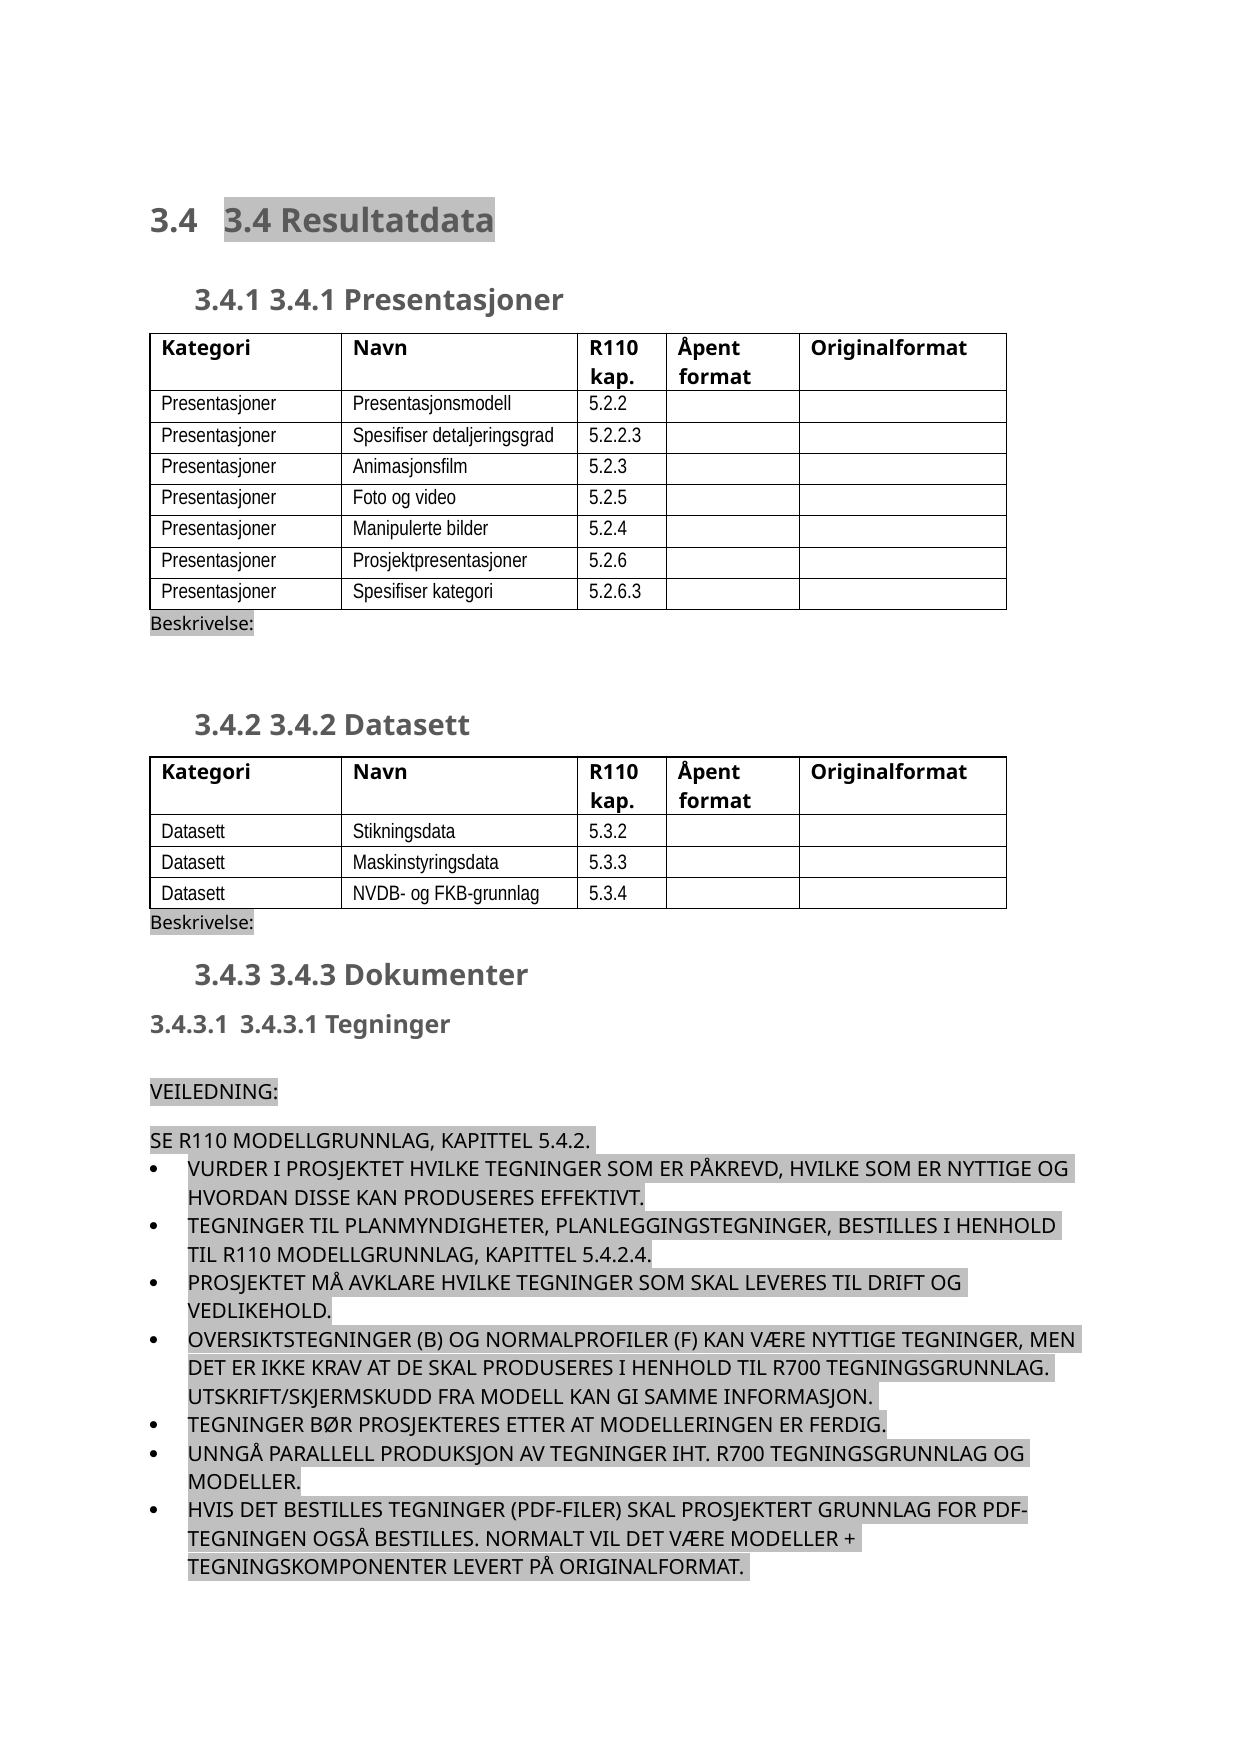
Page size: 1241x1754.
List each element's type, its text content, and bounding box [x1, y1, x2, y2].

table_cell Datasett [151, 815, 341, 846]
table_cell [800, 579, 1006, 609]
table_cell [800, 548, 1006, 578]
subtitle 3.4 Resultatdata [150, 197, 1090, 242]
table_cell NVDB- og FKB-grunnlag [342, 878, 577, 908]
table_cell [800, 423, 1006, 453]
table_header R110 kap. [578, 758, 666, 814]
table_cell Presentasjoner [151, 579, 341, 609]
text SE R110 MODELLGRUNNLAG, KAPITTEL 5.4.2. [150, 1126, 1090, 1154]
table_cell [800, 847, 1006, 877]
list TEGNINGER TIL PLANMYNDIGHETER, PLANLEGGINGSTEGNINGER, BESTILLES I HENHOLD TIL R110 MODELLGRUNNLAG, KAPITTEL 5.4.2.4. [150, 1211, 1090, 1268]
table_cell Animasjonsfilm [342, 454, 577, 484]
table_cell [800, 485, 1006, 515]
table_cell 5.2.2 [578, 391, 666, 422]
subtitle 3.4.2 Datasett [194, 704, 1090, 743]
table_cell Spesifiser detaljeringsgrad [342, 423, 577, 453]
table_cell Presentasjoner [151, 391, 341, 422]
table_header Åpent format [667, 758, 799, 814]
table_cell Presentasjoner [151, 423, 341, 453]
table_cell Presentasjoner [151, 485, 341, 515]
table_cell [667, 485, 799, 515]
table_cell Presentasjonsmodell [342, 391, 577, 422]
table_header Navn [342, 758, 577, 814]
table_cell Presentasjoner [151, 548, 341, 578]
table_cell [667, 878, 799, 908]
table_header Kategori [151, 334, 341, 390]
table_cell Manipulerte bilder [342, 516, 577, 547]
subtitle 3.4.1 Presentasjoner [194, 280, 1090, 319]
table_header Navn [342, 334, 577, 390]
subtitle 3.4.3.1 Tegninger [150, 1007, 1090, 1041]
table_cell 5.3.2 [578, 815, 666, 846]
table_header R110 kap. [578, 334, 666, 390]
table_cell [800, 516, 1006, 547]
text Beskrivelse: [150, 909, 1090, 935]
table_cell [667, 579, 799, 609]
table_cell [667, 391, 799, 422]
table_header Originalformat [800, 334, 1006, 390]
table_cell 5.2.5 [578, 485, 666, 515]
table_cell [800, 391, 1006, 422]
table_cell Prosjektpresentasjoner [342, 548, 577, 578]
table_cell 5.3.4 [578, 878, 666, 908]
table_cell [667, 847, 799, 877]
table_cell Datasett [151, 847, 341, 877]
list VURDER I PROSJEKTET HVILKE TEGNINGER SOM ER PÅKREVD, HVILKE SOM ER NYTTIGE OG HVORDAN DISSE KAN PRODUSERES EFFEKTIVT. [150, 1154, 1090, 1211]
table_cell Spesifiser kategori [342, 579, 577, 609]
subtitle 3.4.3 Dokumenter [194, 954, 1090, 994]
table_cell 5.2.6.3 [578, 579, 666, 609]
table_cell [800, 454, 1006, 484]
table_cell Datasett [151, 878, 341, 908]
list OVERSIKTSTEGNINGER (B) OG NORMALPROFILER (F) KAN VÆRE NYTTIGE TEGNINGER, MEN DET ER IKKE KRAV AT DE SKAL PRODUSERES I HENHOLD TIL R700 TEGNINGSGRUNNLAG. UTSKRIFT/SKJERMSKUDD FRA MODELL KAN GI SAMME INFORMASJON. [150, 1325, 1090, 1410]
table_cell 5.2.2.3 [578, 423, 666, 453]
table_cell [800, 815, 1006, 846]
list TEGNINGER BØR PROSJEKTERES ETTER AT MODELLERINGEN ER FERDIG. [150, 1410, 1090, 1439]
text VEILEDNING: [150, 1077, 1090, 1106]
table_cell 5.2.4 [578, 516, 666, 547]
table_cell Presentasjoner [151, 454, 341, 484]
table_cell Stikningsdata [342, 815, 577, 846]
list UNNGÅ PARALLELL PRODUKSJON AV TEGNINGER IHT. R700 TEGNINGSGRUNNLAG OG MODELLER. [150, 1439, 1090, 1496]
table_cell 5.3.3 [578, 847, 666, 877]
table_cell Maskinstyringsdata [342, 847, 577, 877]
table_cell [667, 815, 799, 846]
table_cell Foto og video [342, 485, 577, 515]
table_cell [800, 878, 1006, 908]
table_cell Presentasjoner [151, 516, 341, 547]
table_cell [667, 516, 799, 547]
table_cell [667, 454, 799, 484]
text Beskrivelse: [150, 610, 1090, 636]
list HVIS DET BESTILLES TEGNINGER (PDF-FILER) SKAL PROSJEKTERT GRUNNLAG FOR PDF-TEGNINGEN OGSÅ BESTILLES. NORMALT VIL DET VÆRE MODELLER + TEGNINGSKOMPONENTER LEVERT PÅ ORIGINALFORMAT. [150, 1496, 1090, 1581]
table_header Kategori [151, 758, 341, 814]
table_cell [667, 423, 799, 453]
table_cell [667, 548, 799, 578]
table_cell 5.2.6 [578, 548, 666, 578]
table_header Åpent format [667, 334, 799, 390]
table_cell 5.2.3 [578, 454, 666, 484]
table_header Originalformat [800, 758, 1006, 814]
list PROSJEKTET MÅ AVKLARE HVILKE TEGNINGER SOM SKAL LEVERES TIL DRIFT OG VEDLIKEHOLD. [150, 1268, 1090, 1325]
